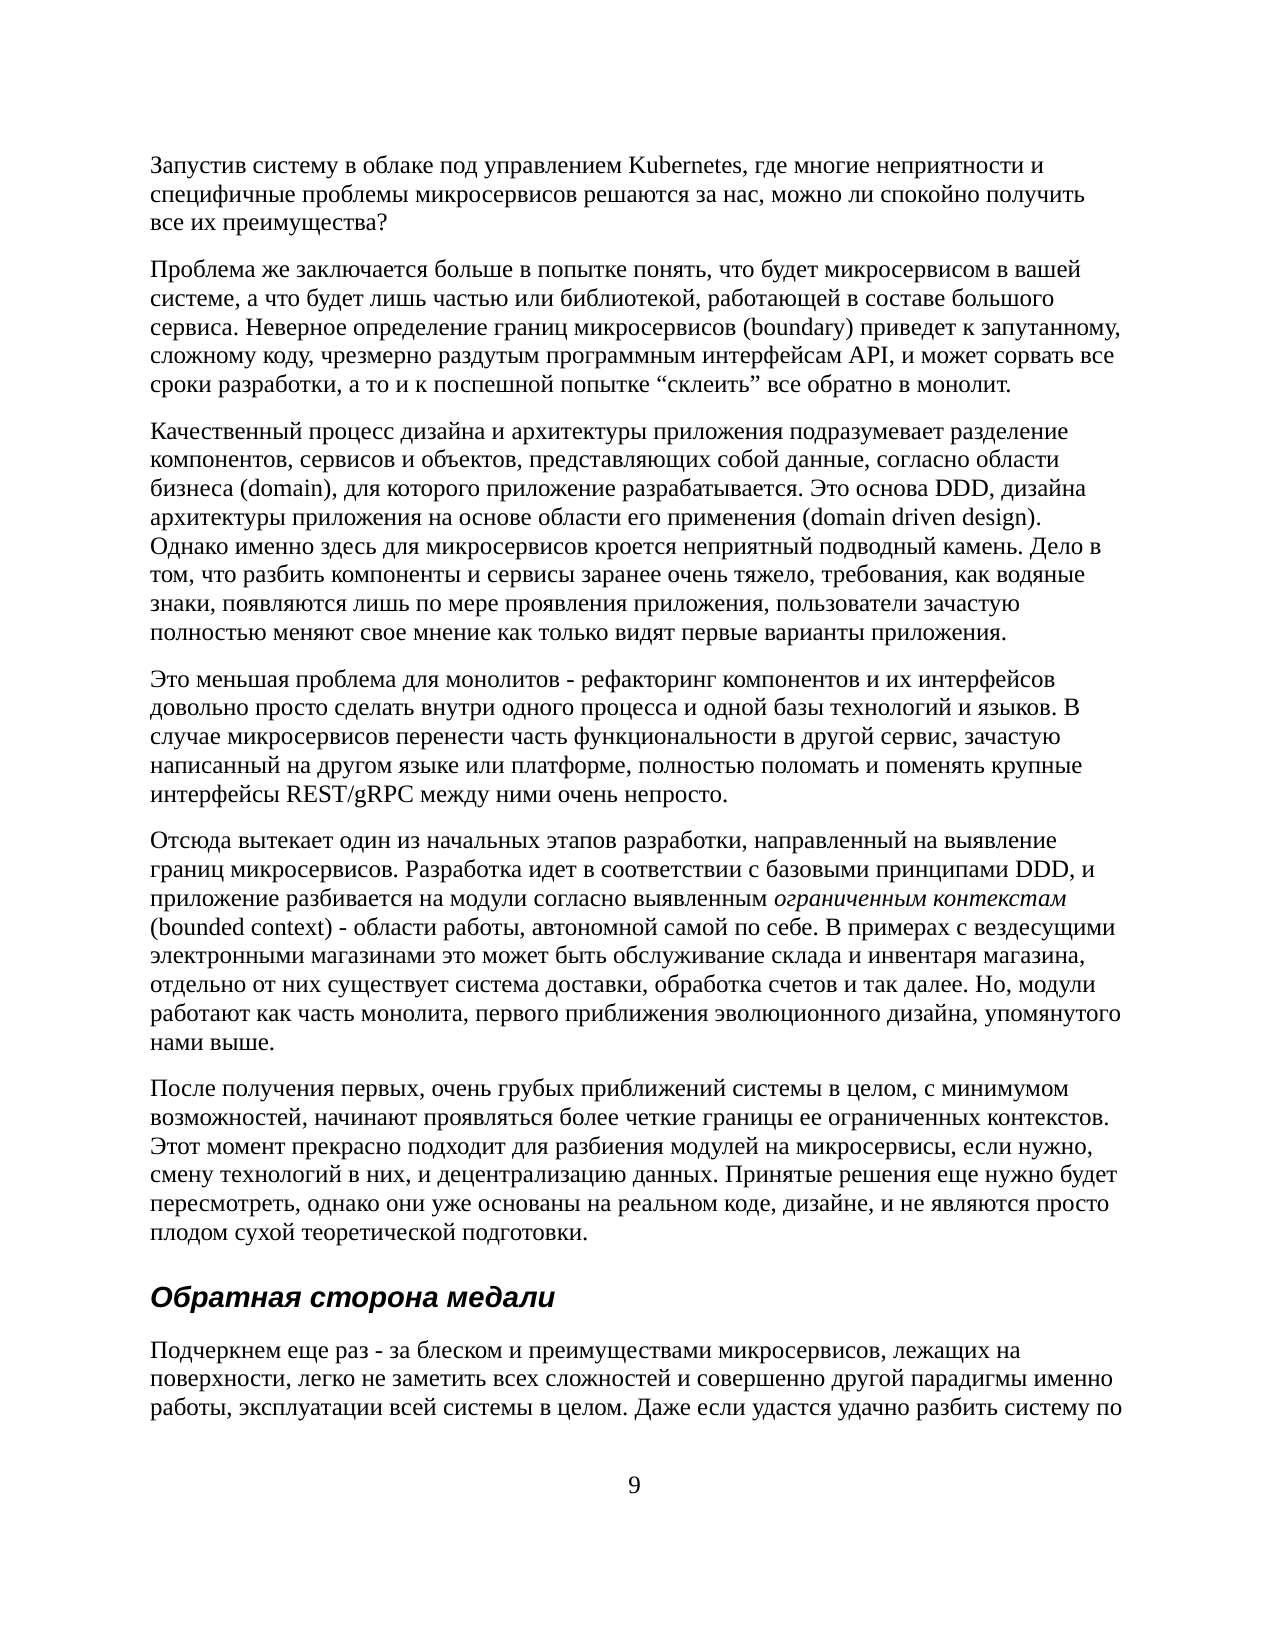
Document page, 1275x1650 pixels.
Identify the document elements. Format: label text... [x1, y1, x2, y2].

subtitle Обратная сторона медали [150, 1280, 1125, 1313]
text После получения первых, очень грубых приближений системы в целом, с минимумом возможностей, начинают проявляться более четкие границы ее ограниченных контекстов. Этот момент прекрасно подходит для разбиения модулей на микросервисы, если нужно, смену технологий в них, и децентрализацию данных. Принятые решения еще нужно будет пересмотреть, однако они уже основаны на реальном коде, дизайне, и не являются просто плодом сухой теоретической подготовки. [150, 1073, 1125, 1246]
text Подчеркнем еще раз - за блеском и преимуществами микросервисов, лежащих на поверхности, легко не заметить всех сложностей и совершенно другой парадигмы именно работы, эксплуатации всей системы в целом. Даже если удастся удачно разбить систему по [150, 1335, 1125, 1421]
text Это меньшая проблема для монолитов - рефакторинг компонентов и их интерфейсов довольно просто сделать внутри одного процесса и одной базы технологий и языков. В случае микросервисов перенести часть функциональности в другой сервис, зачастую написанный на другом языке или платформе, полностью поломать и поменять крупные интерфейсы REST/gRPC между ними очень непросто. [150, 664, 1125, 807]
text Проблема же заключается больше в попытке понять, что будет микросервисом в вашей системе, а что будет лишь частью или библиотекой, работающей в составе большого сервиса. Неверное определение границ микросервисов (boundary) приведет к запутанному, сложному коду, чрезмерно раздутым программным интерфейсам API, и может сорвать все сроки разработки, а то и к поспешной попытке “склеить” все обратно в монолит. [150, 254, 1125, 398]
text Отсюда вытекает один из начальных этапов разработки, направленный на выявление границ микросервисов. Разработка идет в соответствии с базовыми принципами DDD, и приложение разбивается на модули согласно выявленным ограниченным контекстам (bounded context) - области работы, автономной самой по себе. В примерах с вездесущими электронными магазинами это может быть обслуживание склада и инвентаря магазина, отдельно от них существует система доставки, обработка счетов и так далее. Но, модули работают как часть монолита, первого приближения эволюционного дизайна, упомянутого нами выше. [150, 825, 1125, 1055]
text Запустив систему в облаке под управлением Kubernetes, где многие неприятности и специфичные проблемы микросервисов решаются за нас, можно ли спокойно получить все их преимущества? [150, 150, 1125, 236]
text Качественный процесс дизайна и архитектуры приложения подразумевает разделение компонентов, сервисов и объектов, представляющих собой данные, согласно области бизнеса (domain), для которого приложение разрабатывается. Это основа DDD, дизайна архитектуры приложения на основе области его применения (domain driven design). Однако именно здесь для микросервисов кроется неприятный подводный камень. Дело в том, что разбить компоненты и сервисы заранее очень тяжело, требования, как водяные знаки, появляются лишь по мере проявления приложения, пользователи зачастую полностью меняют свое мнение как только видят первые варианты приложения. [150, 416, 1125, 646]
